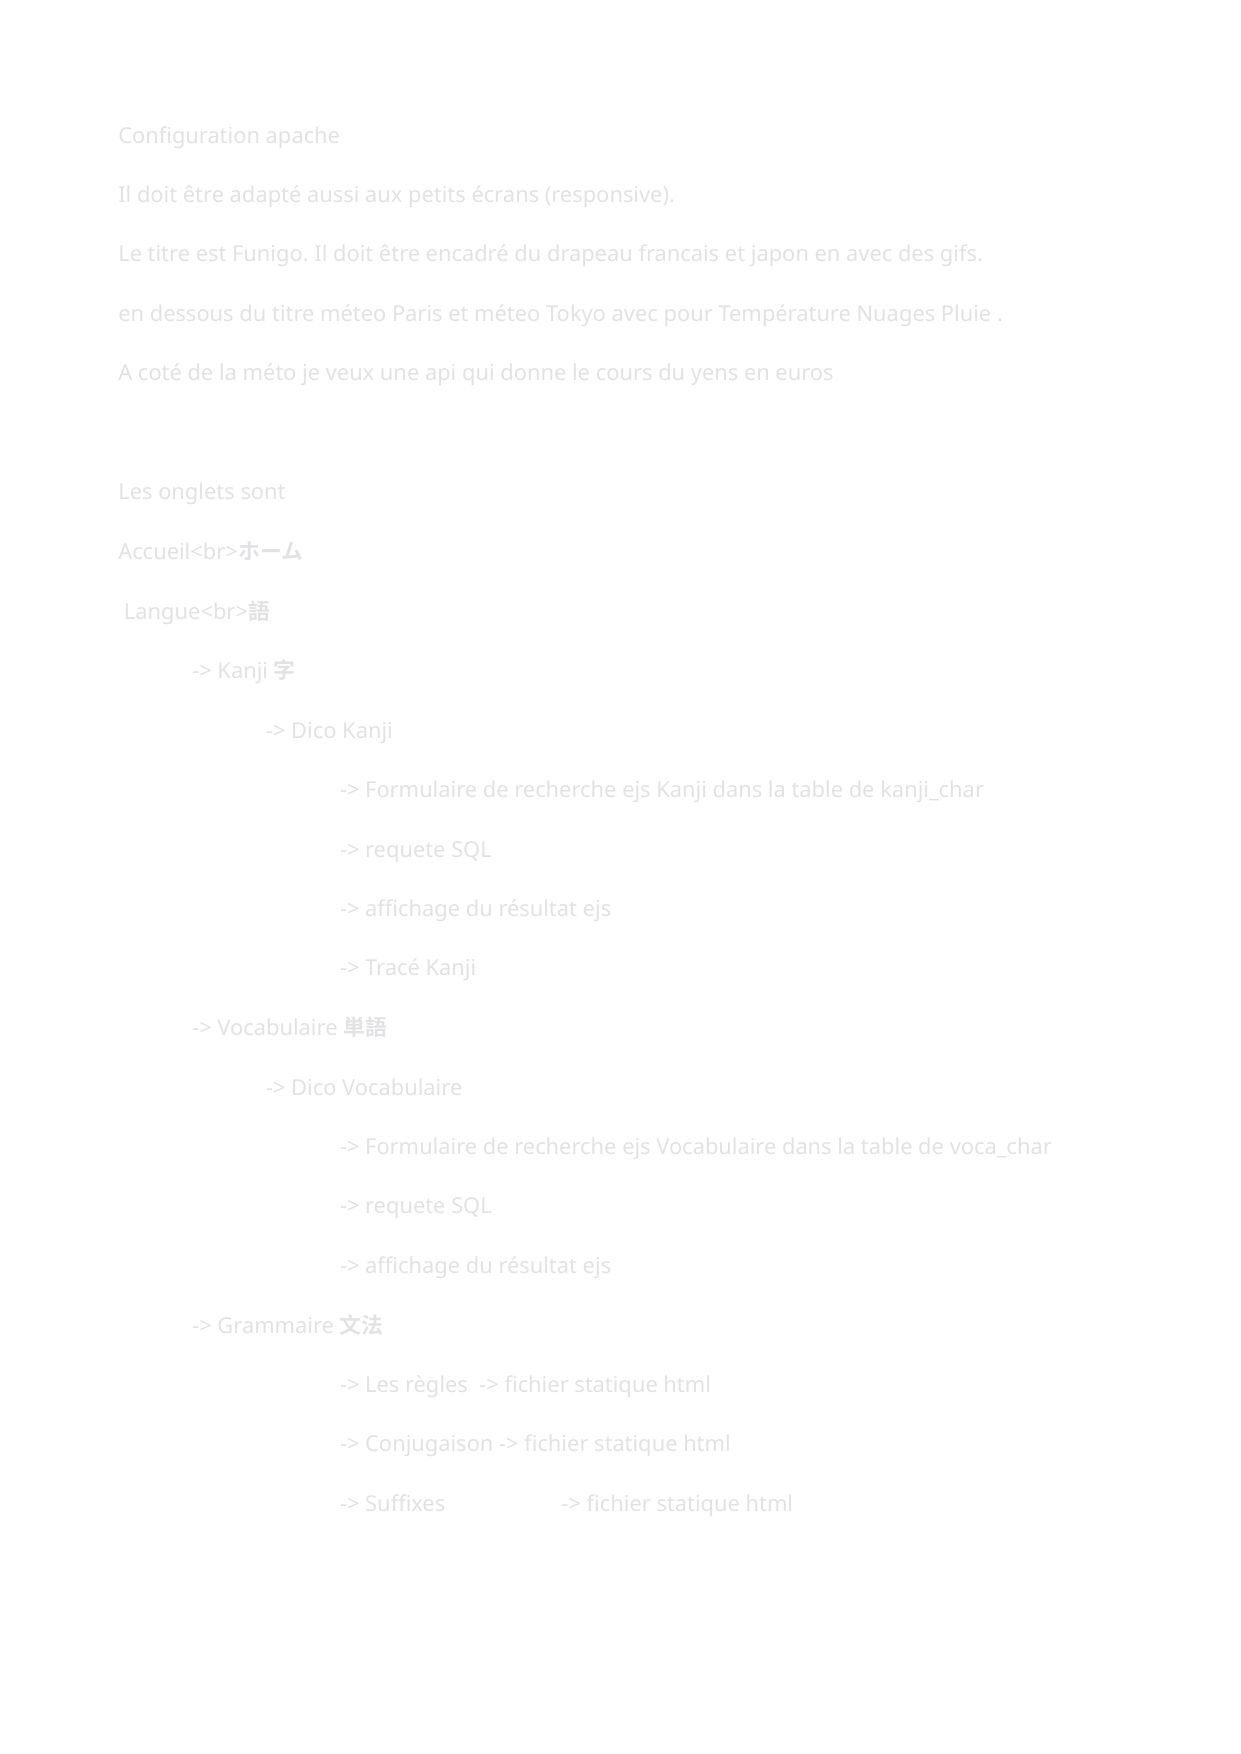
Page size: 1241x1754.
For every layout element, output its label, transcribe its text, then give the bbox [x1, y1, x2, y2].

text -> Grammaire 文法 [118, 1308, 1122, 1339]
text -> requete SQL [118, 1189, 1122, 1220]
text Les onglets sont [118, 474, 1122, 506]
text Le titre est Funigo. Il doit être encadré du drapeau francais et japon en avec des gifs. [118, 237, 1122, 268]
text -> Conjugaison -> fichier statique html [118, 1427, 1122, 1458]
text -> Formulaire de recherche ejs Kanji dans la table de kanji_char [118, 773, 1122, 804]
text -> Kanji 字 [118, 653, 1122, 685]
text -> Formulaire de recherche ejs Vocabulaire dans la table de voca_char [118, 1129, 1122, 1161]
text -> Suffixes -> fichier statique html [118, 1486, 1122, 1518]
text Accueil<br>ホーム [118, 534, 1122, 566]
text Configuration apache [118, 118, 1122, 149]
text -> affichage du résultat ejs [118, 1248, 1122, 1279]
text -> Les règles -> fichier statique html [118, 1368, 1122, 1399]
text Il doit être adapté aussi aux petits écrans (responsive). [118, 177, 1122, 209]
text -> requete SQL [118, 832, 1122, 863]
text Langue<br>語 [118, 594, 1122, 625]
text -> Dico Kanji [118, 713, 1122, 745]
text en dessous du titre méteo Paris et méteo Tokyo avec pour Température Nuages Pluie . [118, 296, 1122, 327]
text A coté de la méto je veux une api qui donne le cours du yens en euros [118, 356, 1122, 387]
text -> Vocabulaire 単語 [118, 1010, 1122, 1042]
text -> affichage du résultat ejs [118, 892, 1122, 923]
text -> Dico Vocabulaire [118, 1070, 1122, 1101]
text -> Tracé Kanji [118, 951, 1122, 982]
